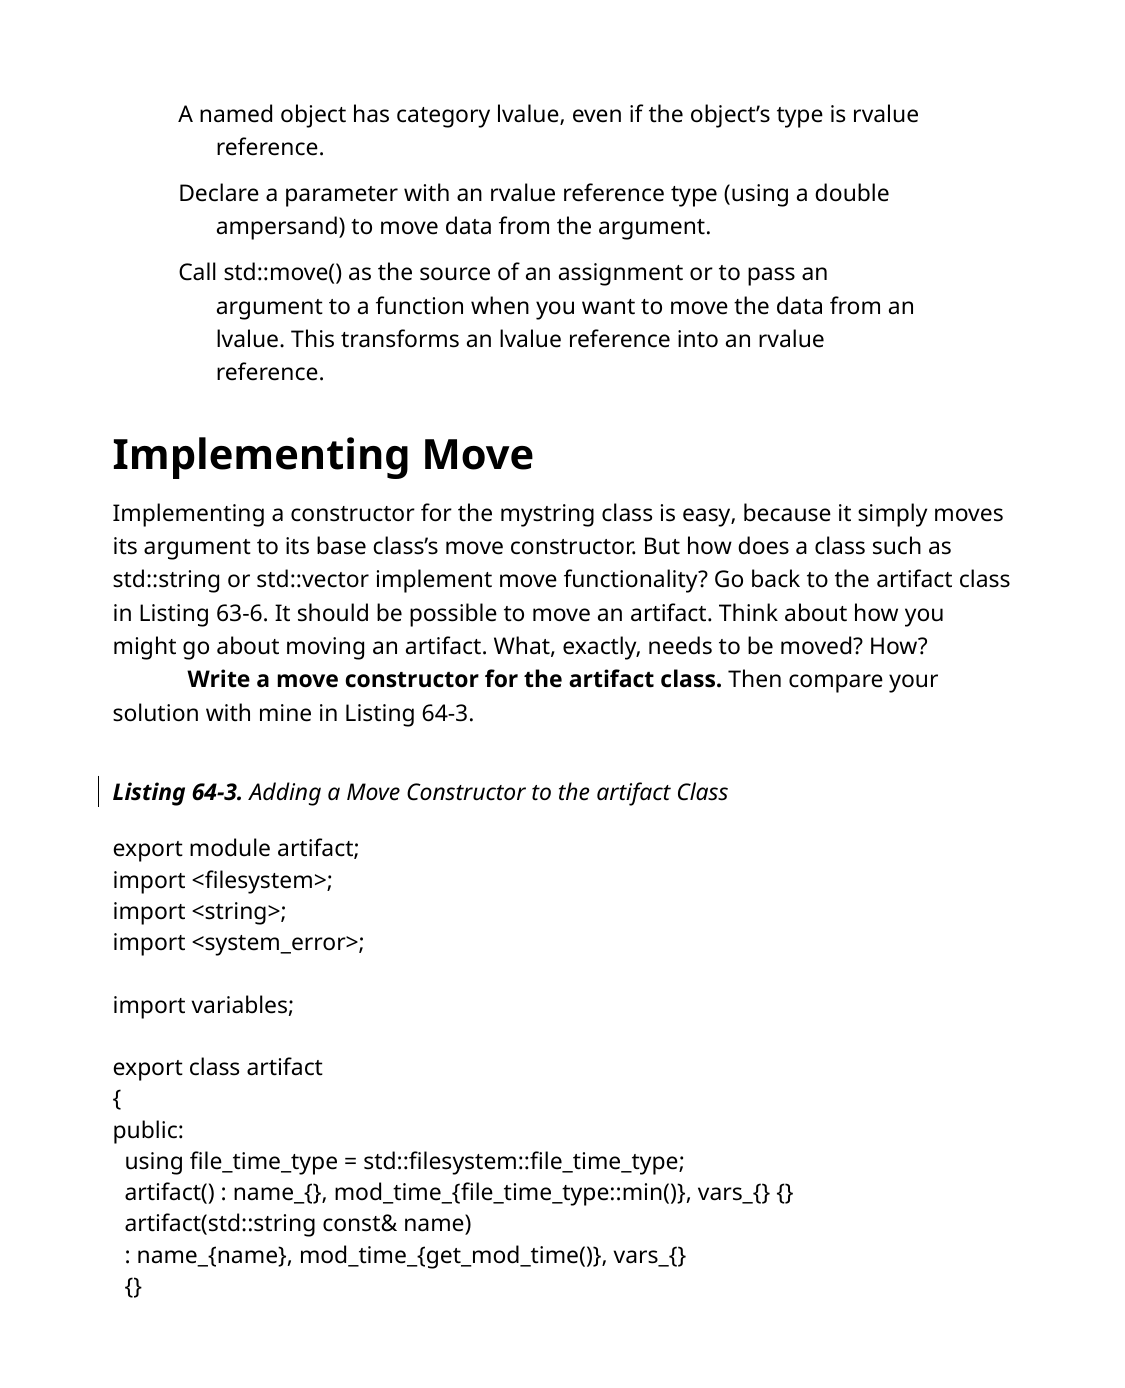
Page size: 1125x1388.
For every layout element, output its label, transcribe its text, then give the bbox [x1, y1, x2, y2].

text import variables; [112, 989, 1012, 1020]
text artifact() : name_{}, mod_time_{file_time_type::min()}, vars_{} {} [112, 1176, 1012, 1207]
text Call std::move() as the source of an assignment or to pass an argument to a function when you want to move the data from an lvalue. This transforms an lvalue reference into an rvalue reference. [178, 254, 922, 388]
text { [112, 1082, 1012, 1114]
text export class artifact [112, 1051, 1012, 1082]
text Declare a parameter with an rvalue reference type (using a double ampersand) to move data from the argument. [178, 175, 922, 242]
text import <system_error>; [112, 926, 1012, 957]
text Implementing a constructor for the mystring class is easy, because it simply moves its argument to its base class’s move constructor. But how does a class such as std::string or std::vector implement move functionality? Go back to the artifact class in Listing 63-6. It should be possible to move an artifact. Think about how you might go about moving an artifact. What, exactly, needs to be moved? How? [112, 494, 1012, 661]
text import <string>; [112, 895, 1012, 926]
text {} [112, 1270, 1012, 1301]
text Listing 64-3. Adding a Move Constructor to the artifact Class [112, 776, 1012, 807]
text import <filesystem>; [112, 864, 1012, 895]
text public: [112, 1114, 1012, 1145]
text export module artifact; [112, 832, 1012, 864]
text A named object has category lvalue, even if the object’s type is rvalue reference. [178, 96, 922, 163]
subtitle Implementing Move [112, 425, 1012, 482]
text artifact(std::string const& name) [112, 1207, 1012, 1239]
text Write a move constructor for the artifact class. Then compare your solution with mine in Listing 64-3. [112, 661, 1012, 728]
text : name_{name}, mod_time_{get_mod_time()}, vars_{} [112, 1239, 1012, 1270]
text using file_time_type = std::filesystem::file_time_type; [112, 1145, 1012, 1176]
